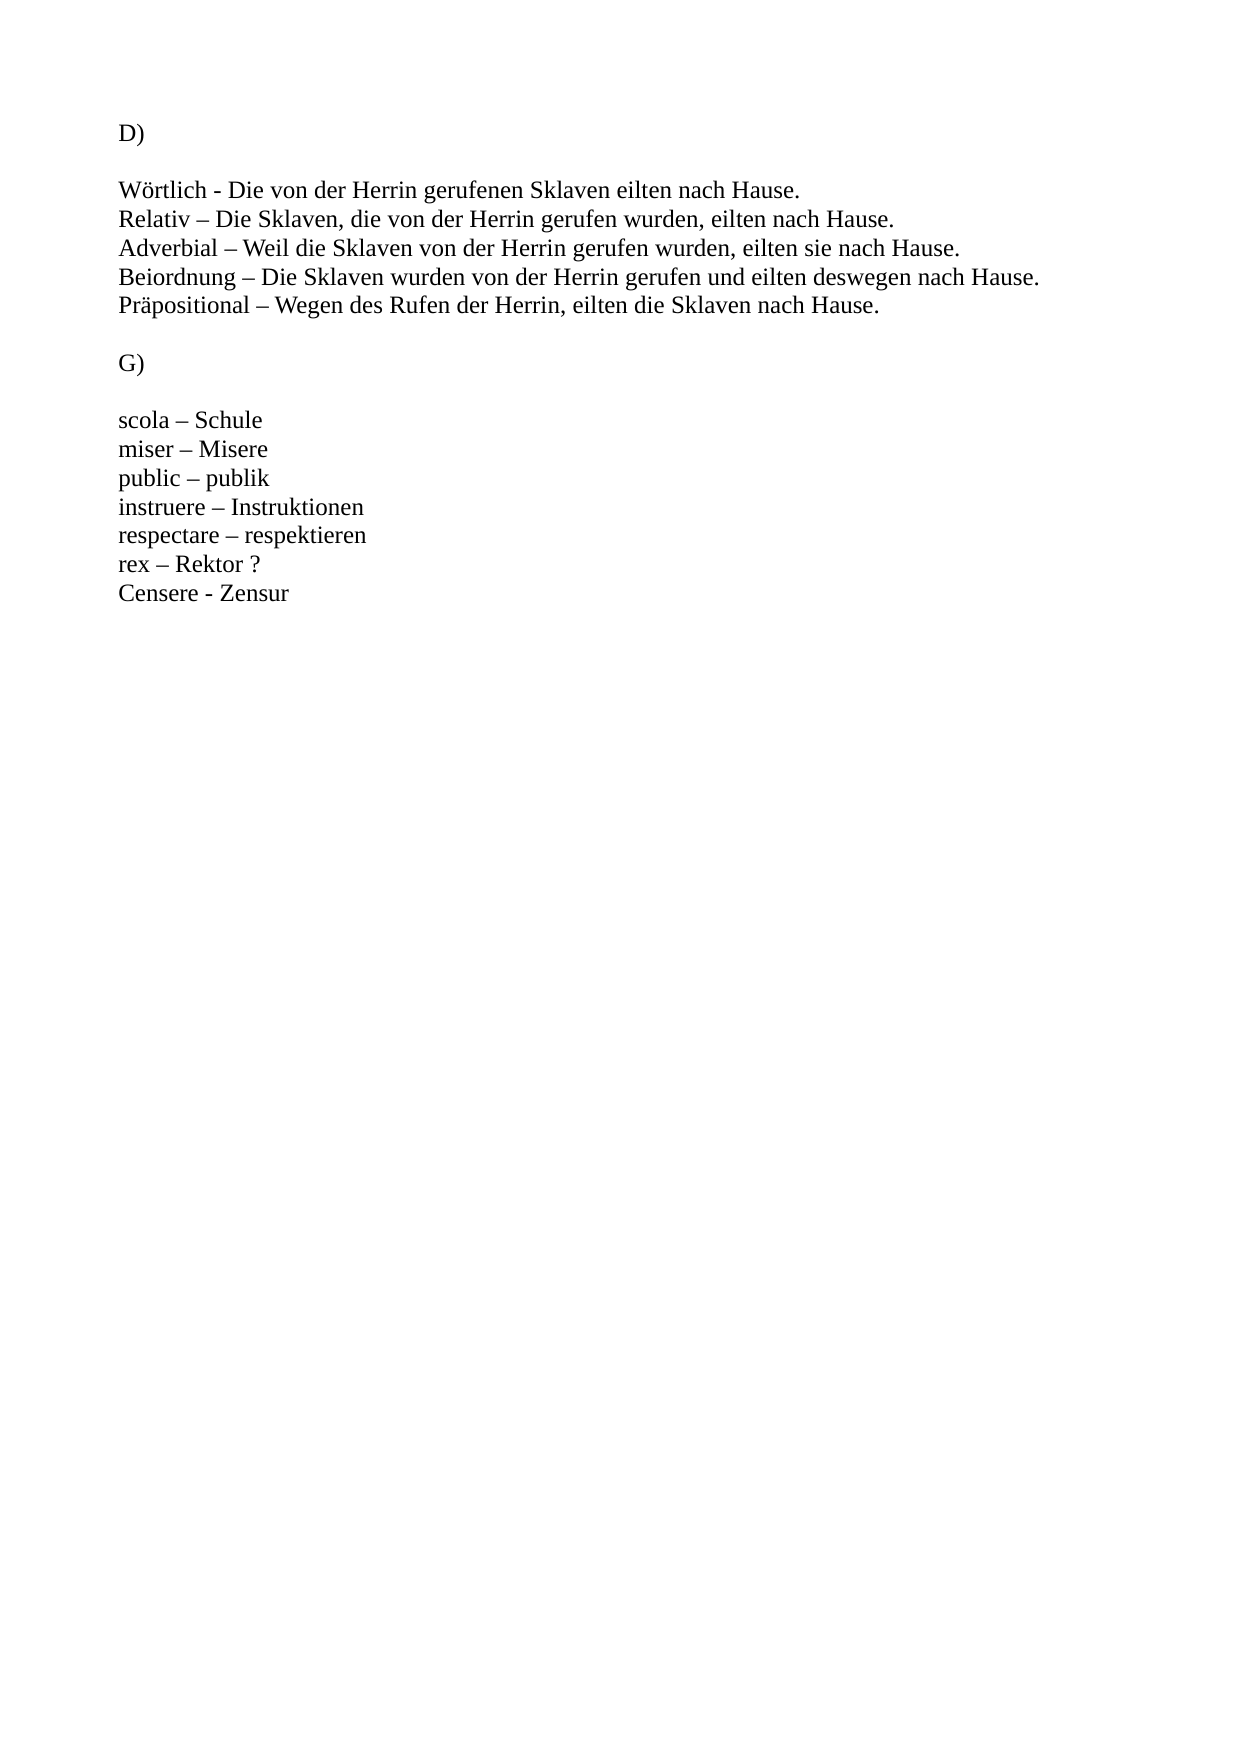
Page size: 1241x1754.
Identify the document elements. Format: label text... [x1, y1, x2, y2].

text rex – Rektor ? [118, 549, 1122, 578]
text Censere - Zensur [118, 578, 1122, 607]
text scola – Schule [118, 406, 1122, 434]
text D) [118, 118, 1122, 147]
text respectare – respektieren [118, 521, 1122, 549]
text miser – Misere [118, 434, 1122, 463]
text instruere – Instruktionen [118, 492, 1122, 521]
text Präpositional – Wegen des Rufen der Herrin, eilten die Sklaven nach Hause. [118, 291, 1122, 319]
text Relativ – Die Sklaven, die von der Herrin gerufen wurden, eilten nach Hause. [118, 204, 1122, 233]
text G) [118, 348, 1122, 377]
text Beiordnung – Die Sklaven wurden von der Herrin gerufen und eilten deswegen nach Hause. [118, 262, 1122, 291]
text Adverbial – Weil die Sklaven von der Herrin gerufen wurden, eilten sie nach Hause. [118, 233, 1122, 262]
text public – publik [118, 463, 1122, 492]
text Wörtlich - Die von der Herrin gerufenen Sklaven eilten nach Hause. [118, 176, 1122, 204]
